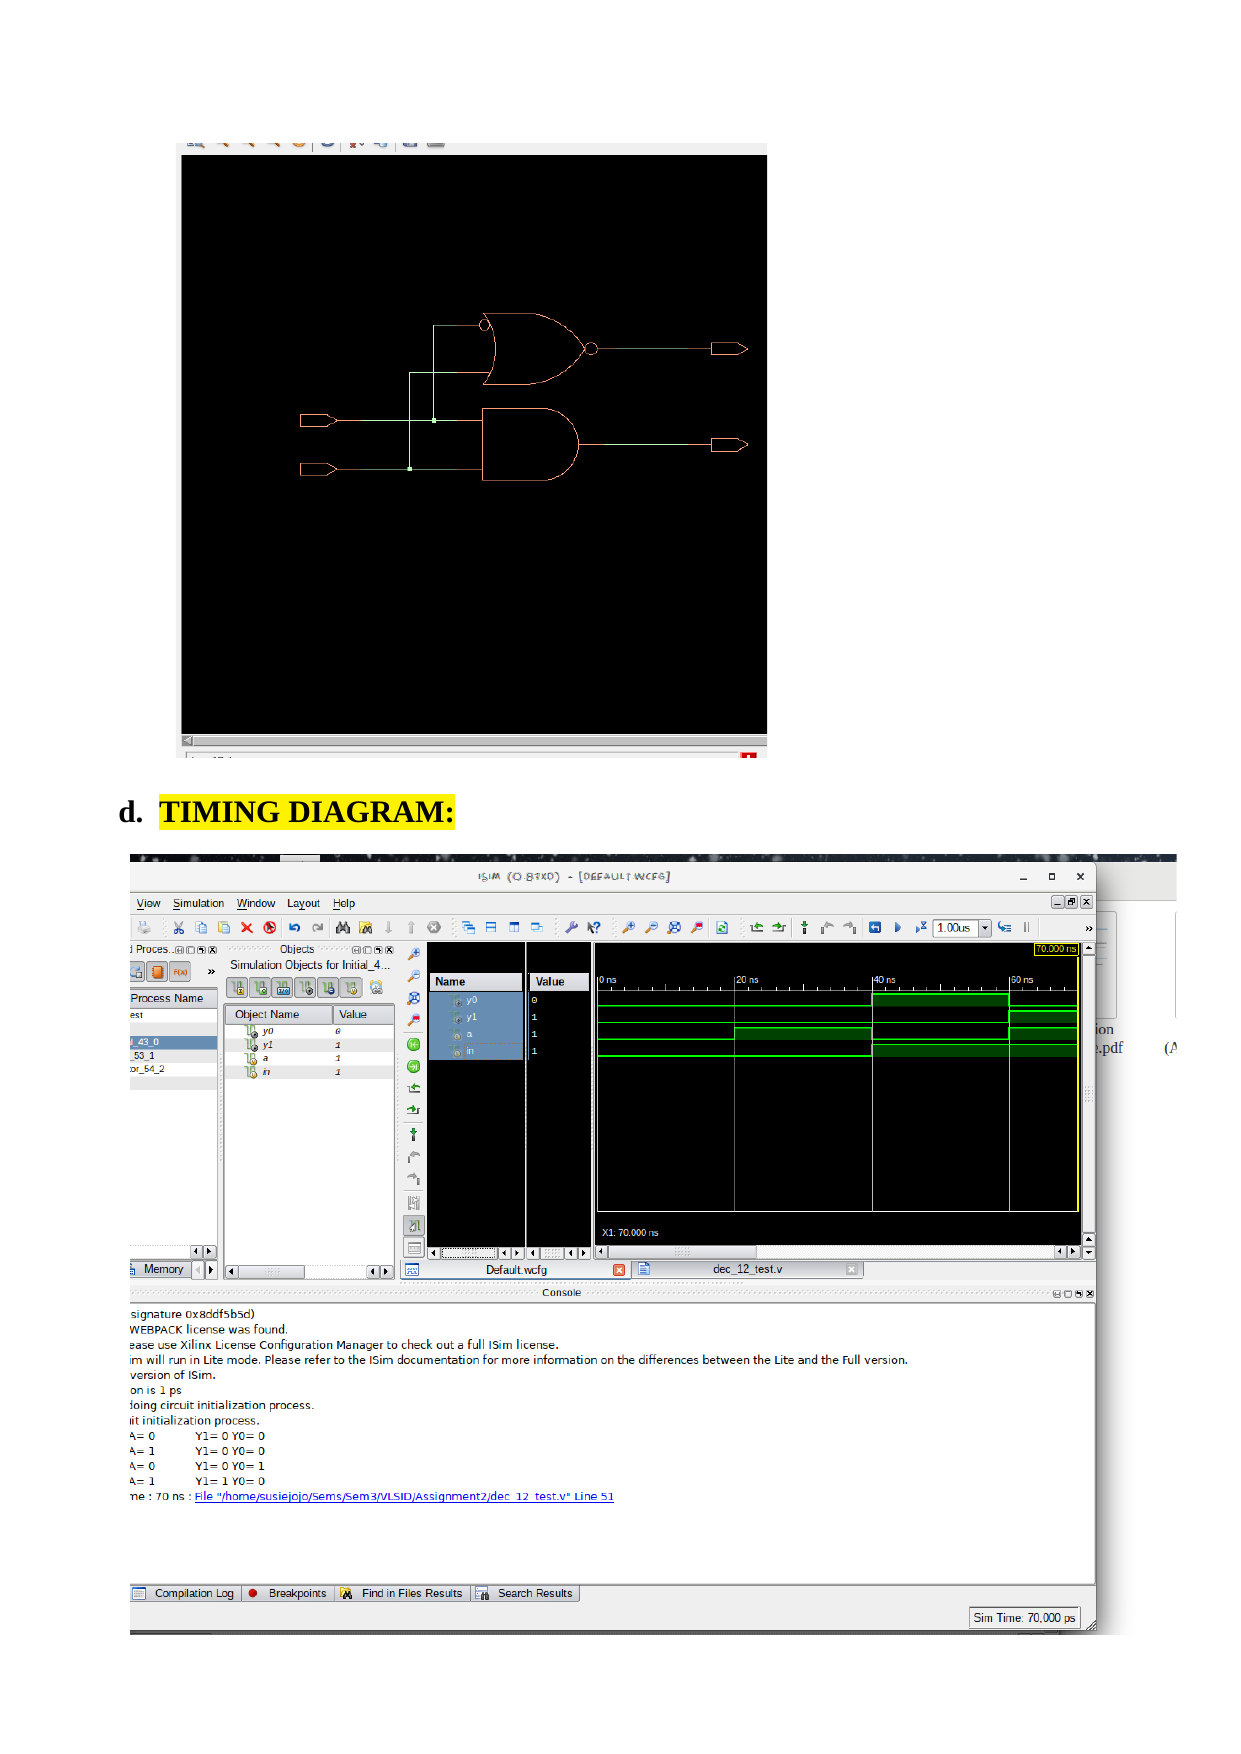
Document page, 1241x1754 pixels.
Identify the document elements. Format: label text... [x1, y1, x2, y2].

picture [175, 143, 768, 758]
text d. TIMING DIAGRAM: [118, 794, 1122, 830]
picture [130, 854, 922, 1635]
